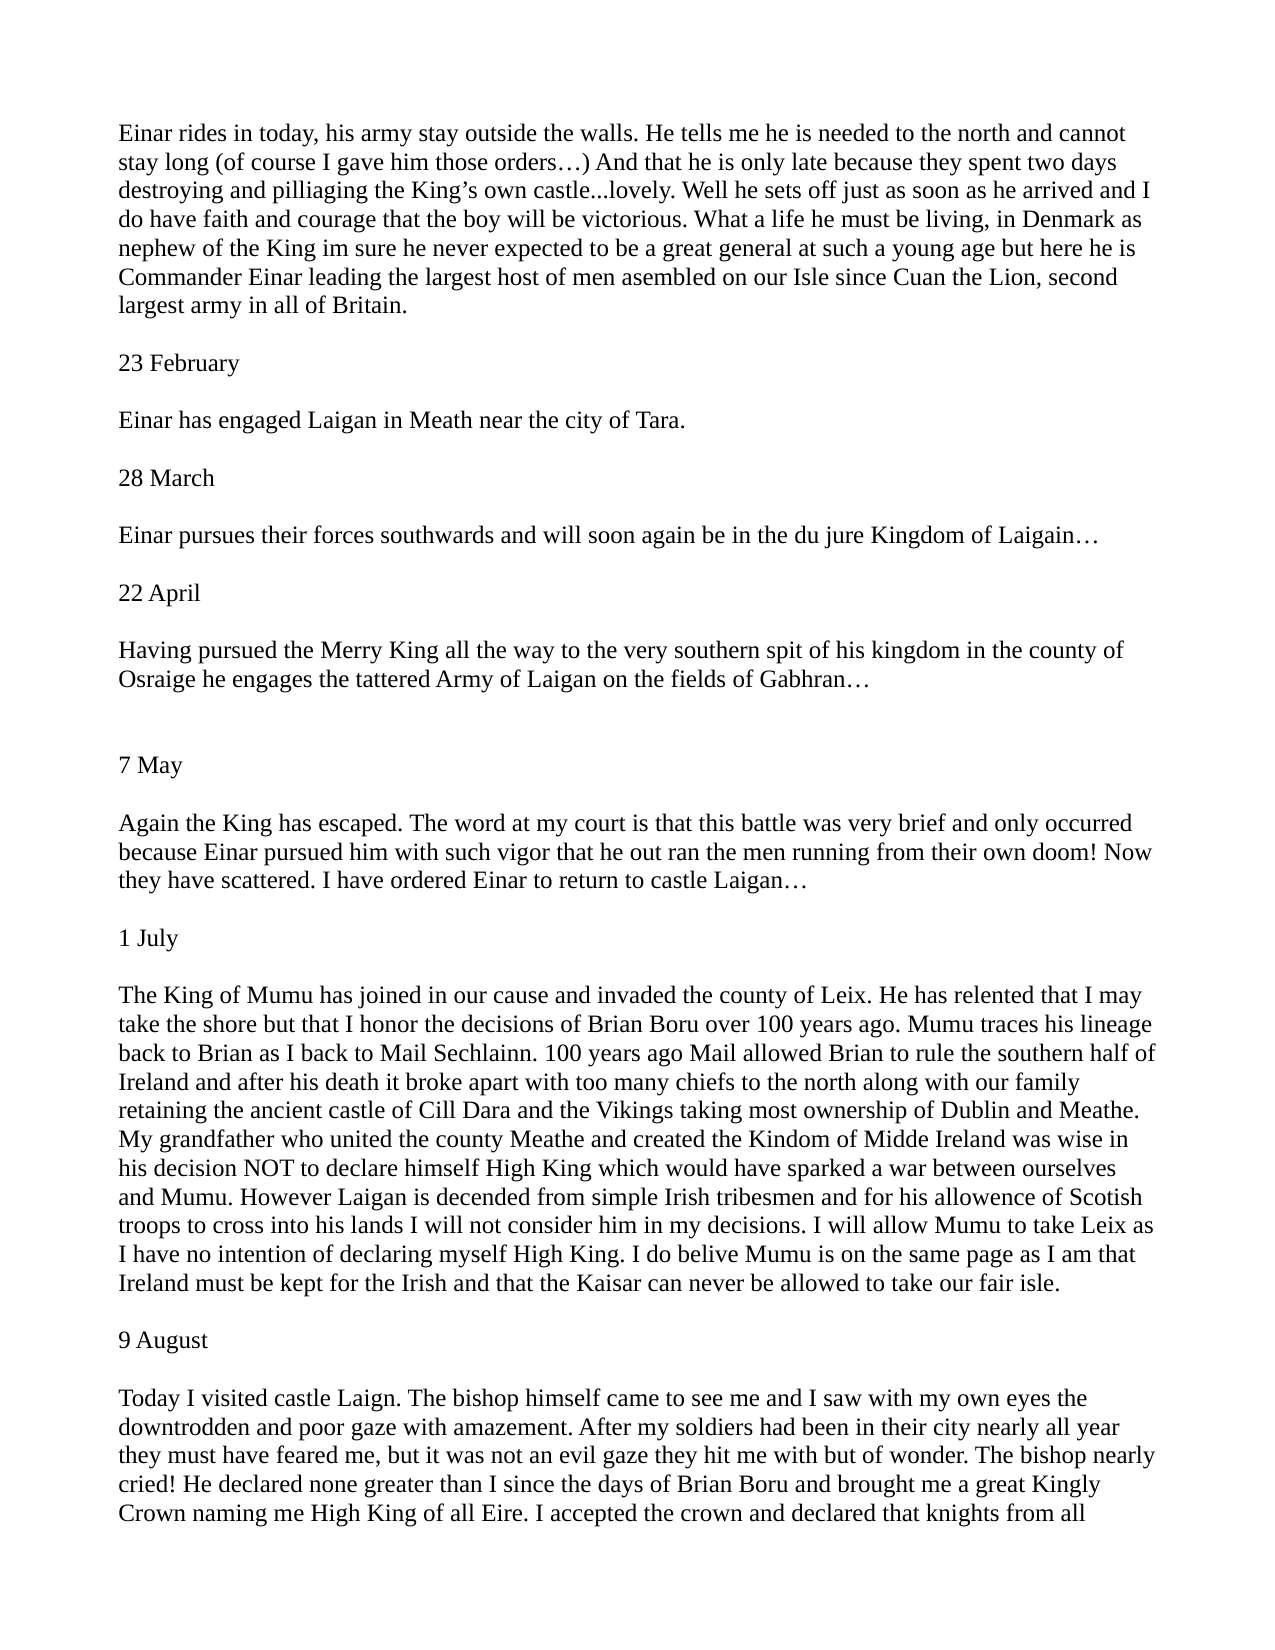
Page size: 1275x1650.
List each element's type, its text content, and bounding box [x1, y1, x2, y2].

text 22 April [118, 578, 1157, 607]
text Having pursued the Merry King all the way to the very southern spit of his kingdom in the county of Osraige he engages the tattered Army of Laigan on the fields of Gabhran… [118, 636, 1157, 693]
text Einar has engaged Laigan in Meath near the city of Tara. [118, 406, 1157, 434]
text Today I visited castle Laign. The bishop himself came to see me and I saw with my own eyes the downtrodden and poor gaze with amazement. After my soldiers had been in their city nearly all year they must have feared me, but it was not an evil gaze they hit me with but of wonder. The bishop nearly cried! He declared none greater than I since the days of Brian Boru and brought me a great Kingly Crown naming me High King of all Eire. I accepted the crown and declared that knights from all [118, 1383, 1157, 1527]
text The King of Mumu has joined in our cause and invaded the county of Leix. He has relented that I may take the shore but that I honor the decisions of Brian Boru over 100 years ago. Mumu traces his lineage back to Brian as I back to Mail Sechlainn. 100 years ago Mail allowed Brian to rule the southern half of Ireland and after his death it broke apart with too many chiefs to the north along with our family retaining the ancient castle of Cill Dara and the Vikings taking most ownership of Dublin and Meathe. My grandfather who united the county Meathe and created the Kindom of Midde Ireland was wise in his decision NOT to declare himself High King which would have sparked a war between ourselves and Mumu. However Laigan is decended from simple Irish tribesmen and for his allowence of Scotish troops to cross into his lands I will not consider him in my decisions. I will allow Mumu to take Leix as I have no intention of declaring myself High King. I do belive Mumu is on the same page as I am that Ireland must be kept for the Irish and that the Kaisar can never be allowed to take our fair isle. [118, 981, 1157, 1297]
text 28 March [118, 463, 1157, 492]
text Einar pursues their forces southwards and will soon again be in the du jure Kingdom of Laigain… [118, 521, 1157, 549]
text 9 August [118, 1326, 1157, 1354]
text 7 May [118, 751, 1157, 779]
text 23 February [118, 348, 1157, 377]
text 1 July [118, 923, 1157, 952]
text Einar rides in today, his army stay outside the walls. He tells me he is needed to the north and cannot stay long (of course I gave him those orders…) And that he is only late because they spent two days destroying and pilliaging the King’s own castle...lovely. Well he sets off just as soon as he arrived and I do have faith and courage that the boy will be victorious. What a life he must be living, in Denmark as nephew of the King im sure he never expected to be a great general at such a young age but here he is Commander Einar leading the largest host of men asembled on our Isle since Cuan the Lion, second largest army in all of Britain. [118, 118, 1157, 319]
text Again the King has escaped. The word at my court is that this battle was very brief and only occurred because Einar pursued him with such vigor that he out ran the men running from their own doom! Now they have scattered. I have ordered Einar to return to castle Laigan… [118, 808, 1157, 894]
